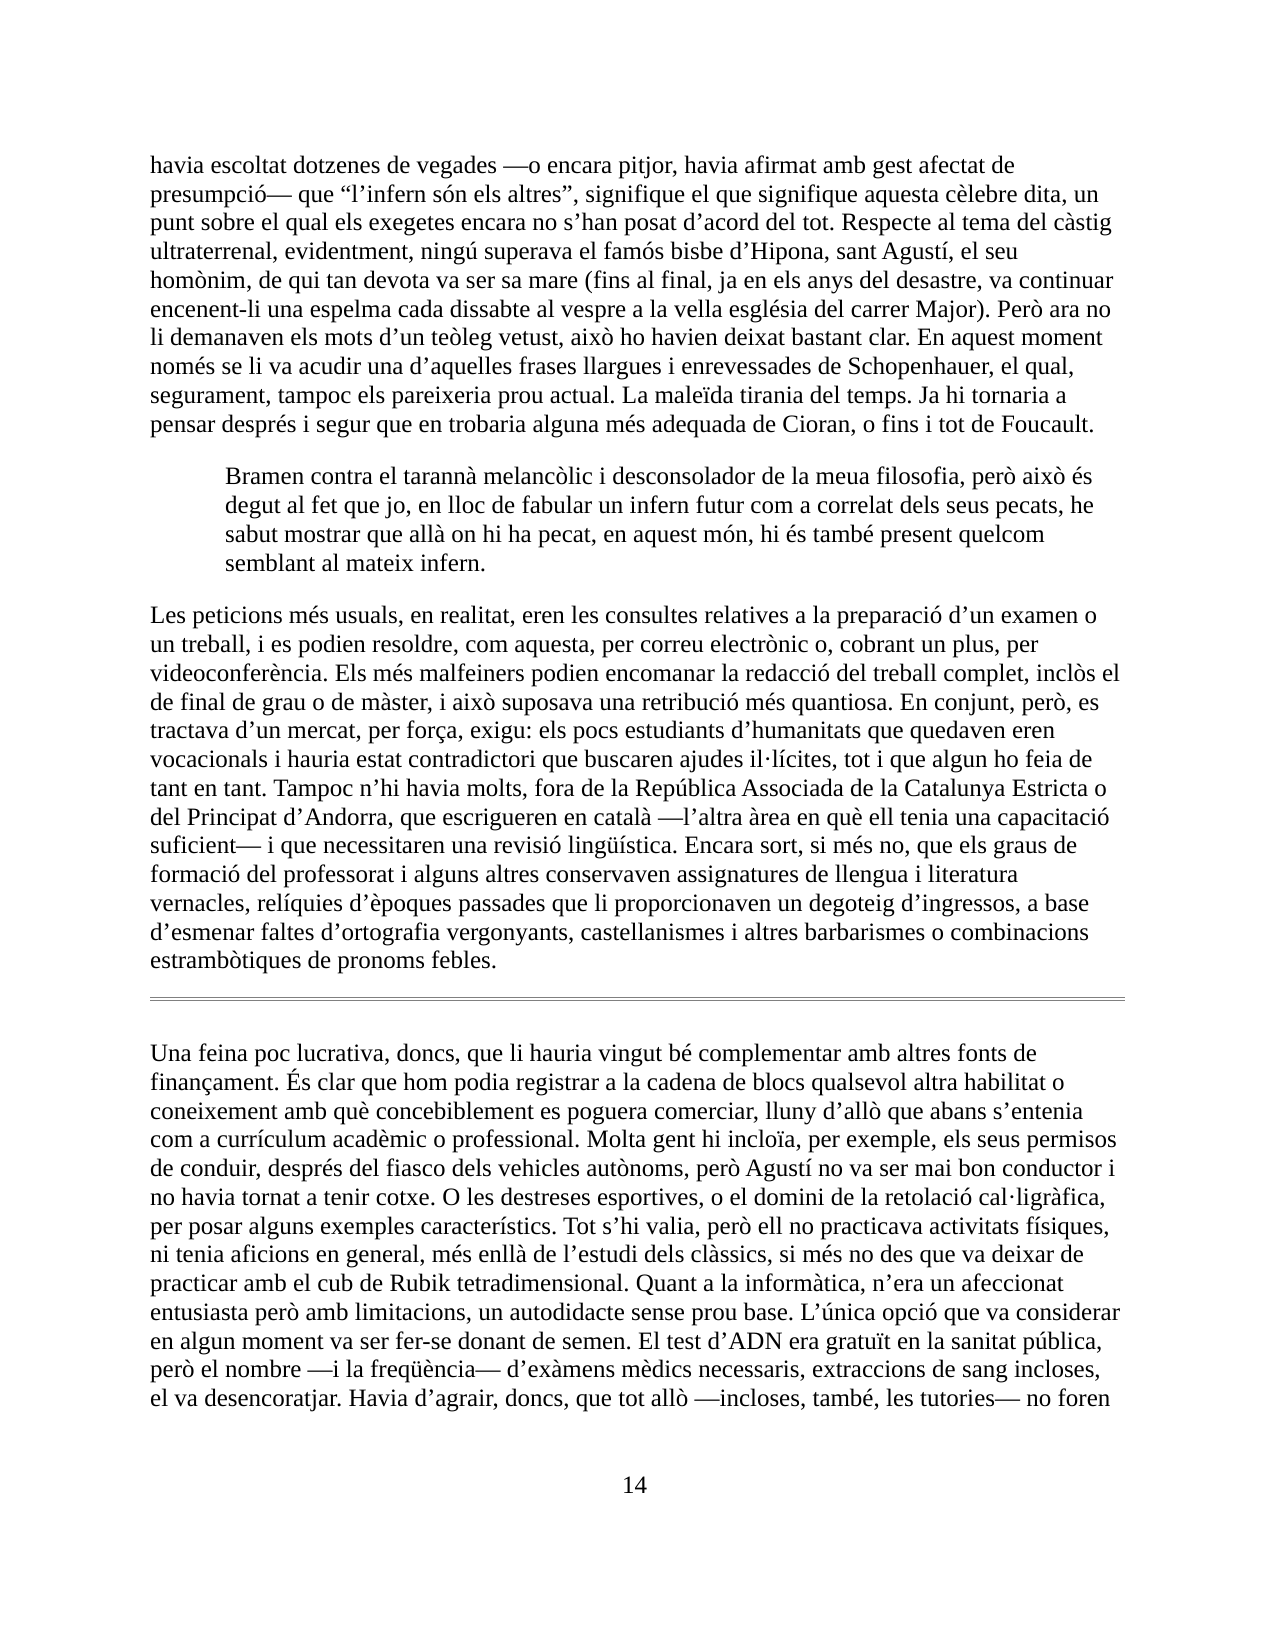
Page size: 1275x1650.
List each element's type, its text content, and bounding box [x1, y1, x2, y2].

text havia escoltat dotzenes de vegades —o encara pitjor, havia afirmat amb gest afectat de presumpció— que “l’infern són els altres”, signifique el que signifique aquesta cèlebre dita, un punt sobre el qual els exegetes encara no s’han posat d’acord del tot. Respecte al tema del càstig ultraterrenal, evidentment, ningú superava el famós bisbe d’Hipona, sant Agustí, el seu homònim, de qui tan devota va ser sa mare (fins al final, ja en els anys del desastre, va continuar encenent-li una espelma cada dissabte al vespre a la vella església del carrer Major). Però ara no li demanaven els mots d’un teòleg vetust, això ho havien deixat bastant clar. En aquest moment només se li va acudir una d’aquelles frases llargues i enrevessades de Schopenhauer, el qual, segurament, tampoc els pareixeria prou actual. La maleïda tirania del temps. Ja hi tornaria a pensar després i segur que en trobaria alguna més adequada de Cioran, o fins i tot de Foucault. [150, 150, 1125, 437]
text Les peticions més usuals, en realitat, eren les consultes relatives a la preparació d’un examen o un treball, i es podien resoldre, com aquesta, per correu electrònic o, cobrant un plus, per videoconferència. Els més malfeiners podien encomanar la redacció del treball complet, inclòs el de final de grau o de màster, i això suposava una retribució més quantiosa. En conjunt, però, es tractava d’un mercat, per força, exigu: els pocs estudiants d’humanitats que quedaven eren vocacionals i hauria estat contradictori que buscaren ajudes il·lícites, tot i que algun ho feia de tant en tant. Tampoc n’hi havia molts, fora de la República Associada de la Catalunya Estricta o del Principat d’Andorra, que escrigueren en català —l’altra àrea en què ell tenia una capacitació suficient— i que necessitaren una revisió lingüística. Encara sort, si més no, que els graus de formació del professorat i alguns altres conservaven assignatures de llengua i literatura vernacles, relíquies d’èpoques passades que li proporcionaven un degoteig d’ingressos, a base d’esmenar faltes d’ortografia vergonyants, castellanismes i altres barbarismes o combinacions estrambòtiques de pronoms febles. [150, 600, 1125, 974]
text Una feina poc lucrativa, doncs, que li hauria vingut bé complementar amb altres fonts de finançament. És clar que hom podia registrar a la cadena de blocs qualsevol altra habilitat o coneixement amb què concebiblement es poguera comerciar, lluny d’allò que abans s’entenia com a currículum acadèmic o professional. Molta gent hi incloïa, per exemple, els seus permisos de conduir, després del fiasco dels vehicles autònoms, però Agustí no va ser mai bon conductor i no havia tornat a tenir cotxe. O les destreses esportives, o el domini de la retolació cal·ligràfica, per posar alguns exemples característics. Tot s’hi valia, però ell no practicava activitats físiques, ni tenia aficions en general, més enllà de l’estudi dels clàssics, si més no des que va deixar de practicar amb el cub de Rubik tetradimensional. Quant a la informàtica, n’era un afeccionat entusiasta però amb limitacions, un autodidacte sense prou base. L’única opció que va considerar en algun moment va ser fer-se donant de semen. El test d’ADN era gratuït en la sanitat pública, però el nombre —i la freqüència— d’exàmens mèdics necessaris, extraccions de sang incloses, el va desencoratjar. Havia d’agrair, doncs, que tot allò —incloses, també, les tutories— no foren [150, 1038, 1125, 1412]
text Bramen contra el tarannà melancòlic i desconsolador de la meua filosofia, però això és degut al fet que jo, en lloc de fabular un infern futur com a correlat dels seus pecats, he sabut mostrar que allà on hi ha pecat, en aquest món, hi és també present quelcom semblant al mateix infern. [225, 461, 1125, 576]
